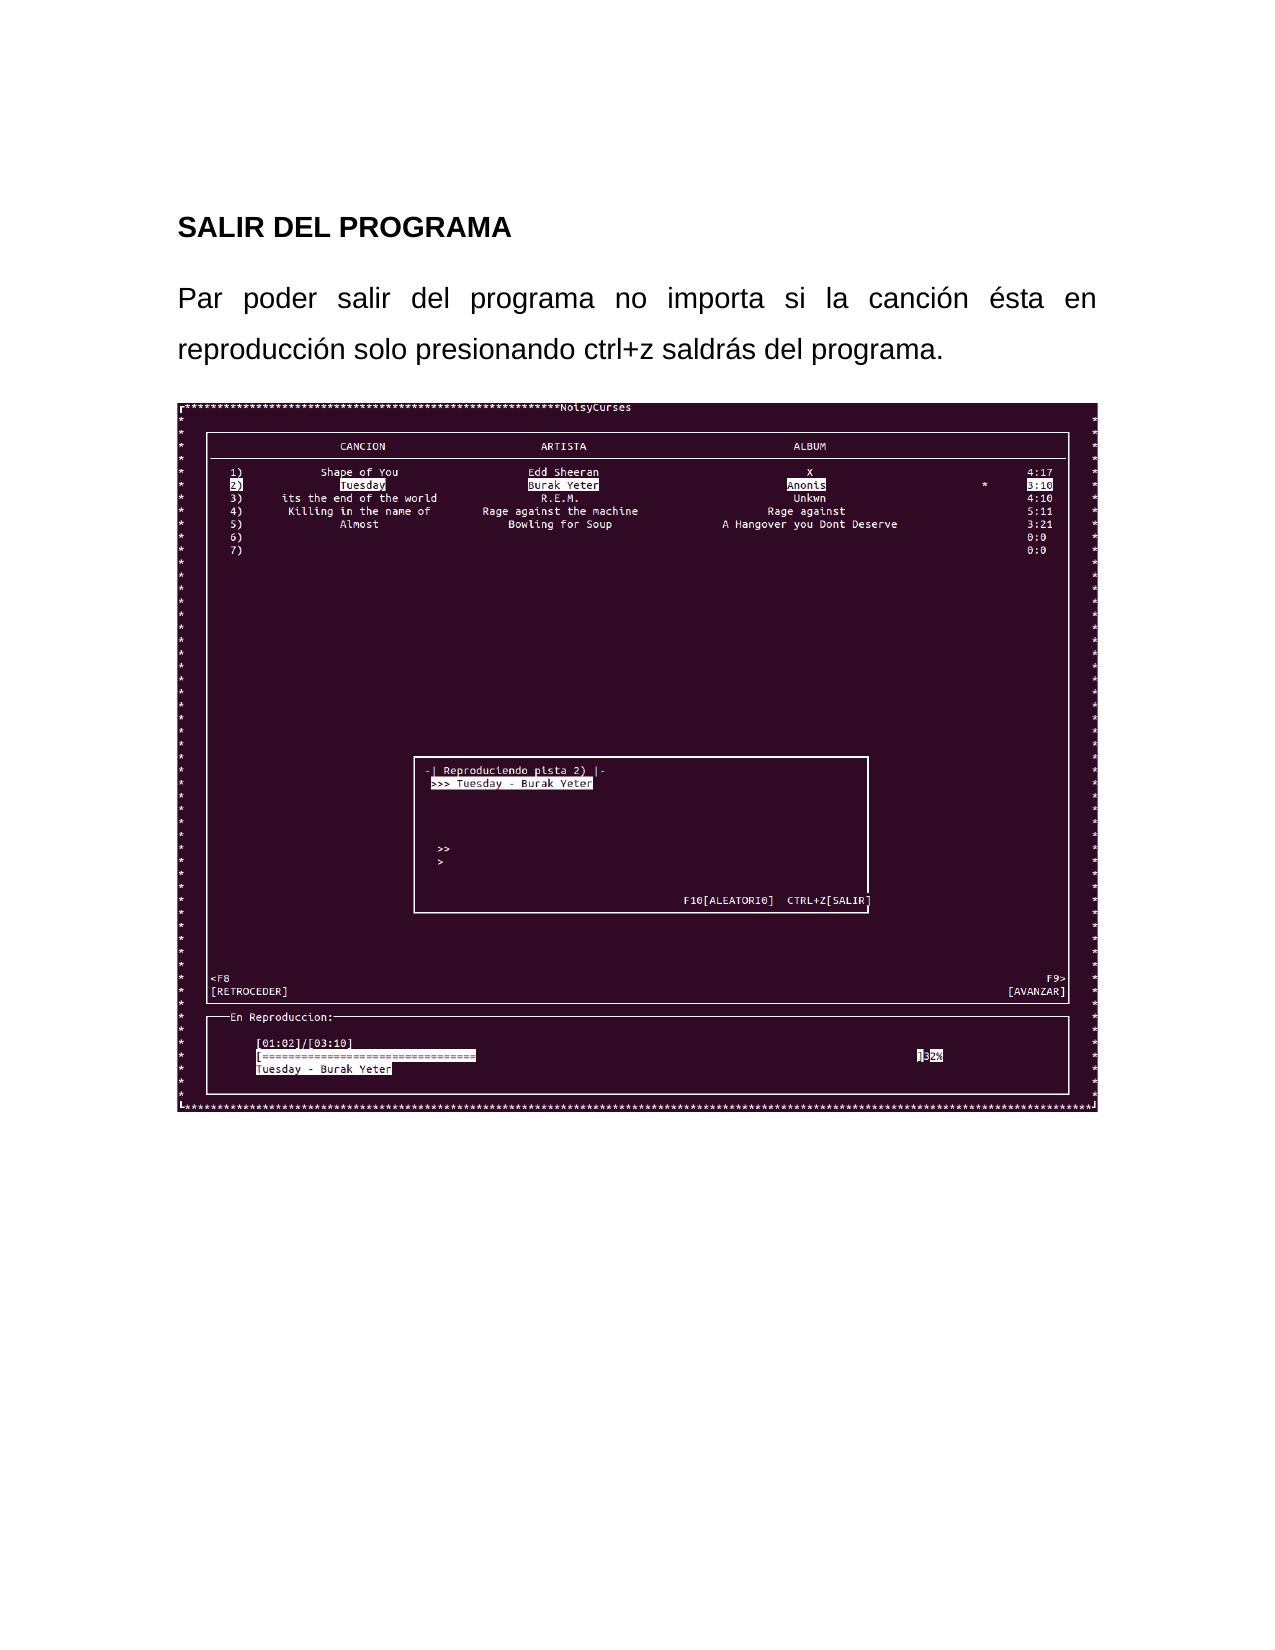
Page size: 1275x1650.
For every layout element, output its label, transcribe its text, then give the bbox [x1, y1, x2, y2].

text Par poder salir del programa no importa si la canción ésta en reproducción solo presionando ctrl+z saldrás del programa. [177, 282, 1098, 365]
picture [177, 403, 1098, 1112]
text SALIR DEL PROGRAMA [177, 210, 1098, 244]
